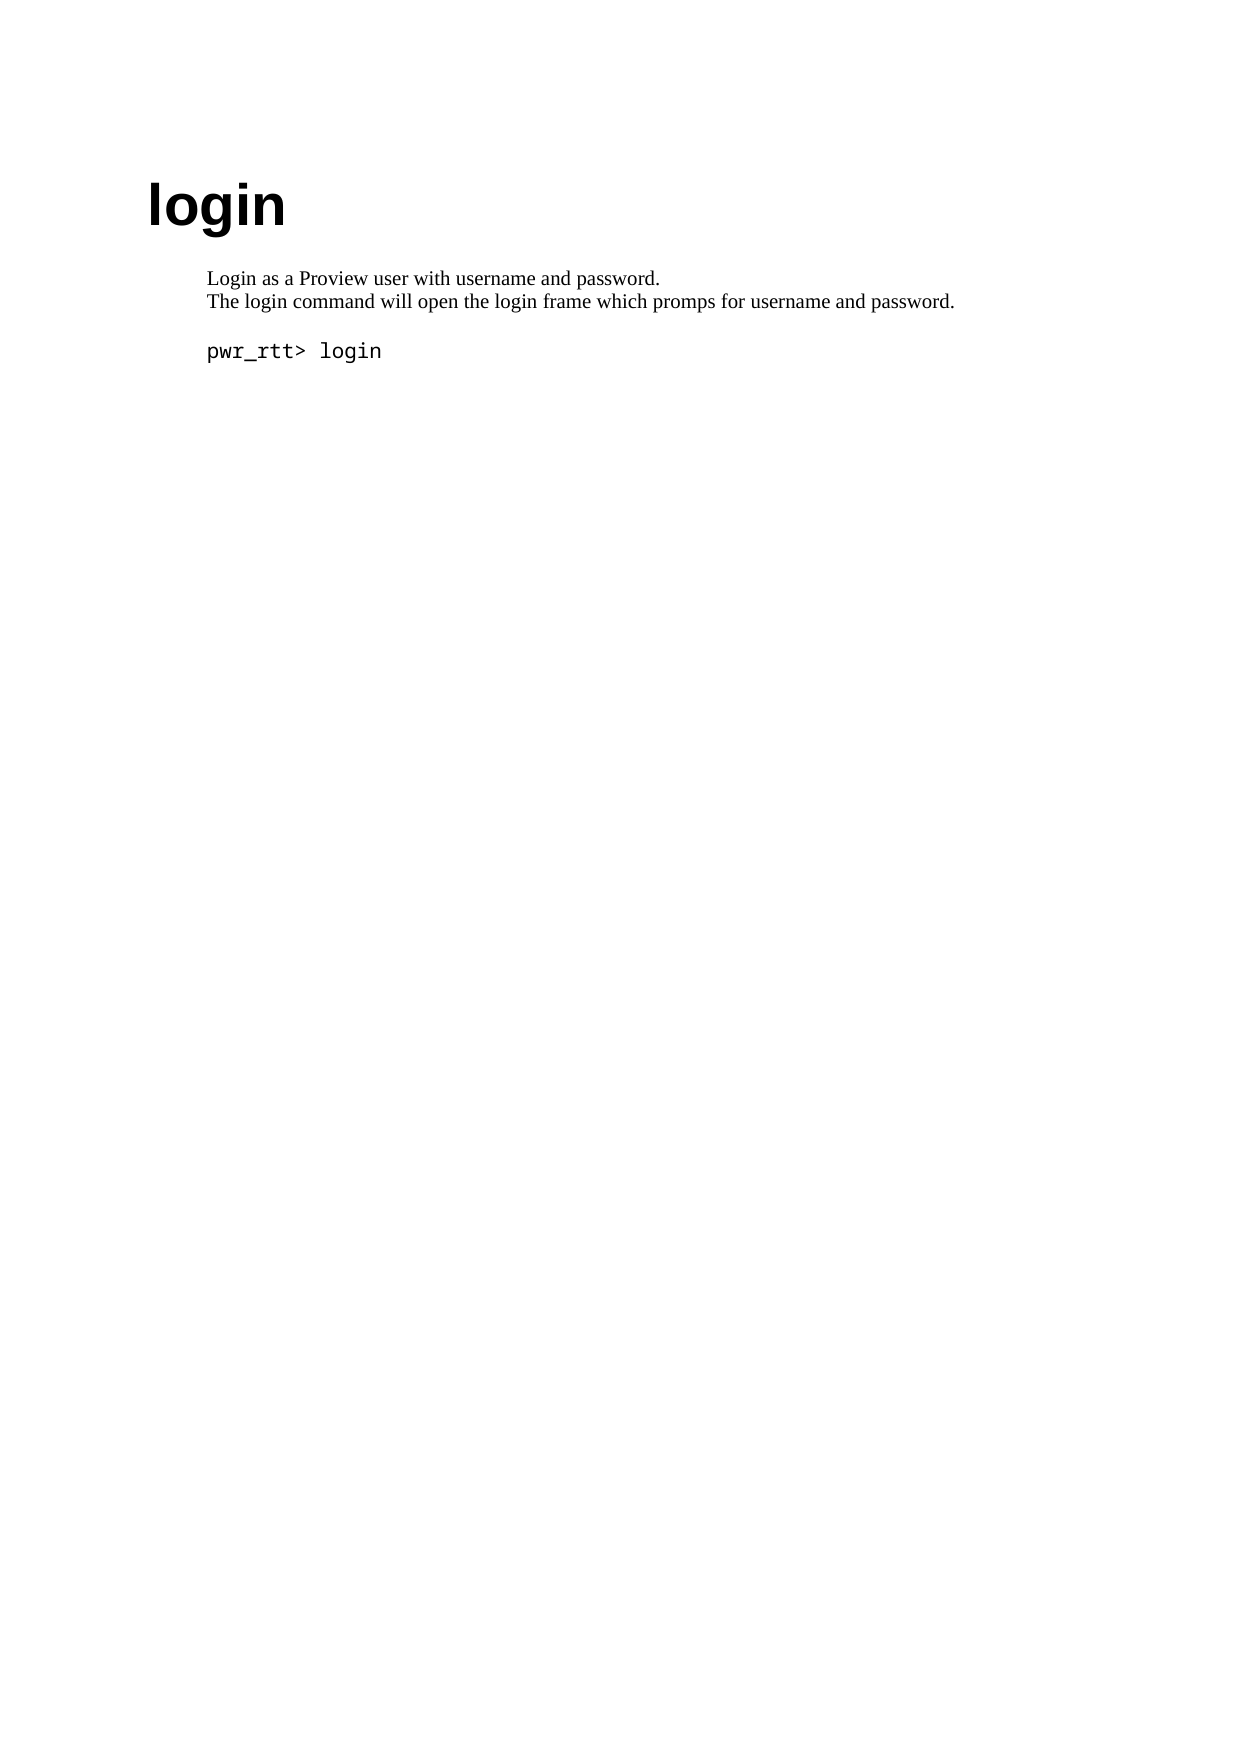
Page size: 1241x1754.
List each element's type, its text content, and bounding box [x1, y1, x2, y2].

text The login command will open the login frame which promps for username and password. [207, 290, 1092, 313]
subtitle login [148, 173, 1092, 238]
text pwr_rtt> login [207, 336, 1092, 364]
text Login as a Proview user with username and password. [207, 267, 1092, 290]
